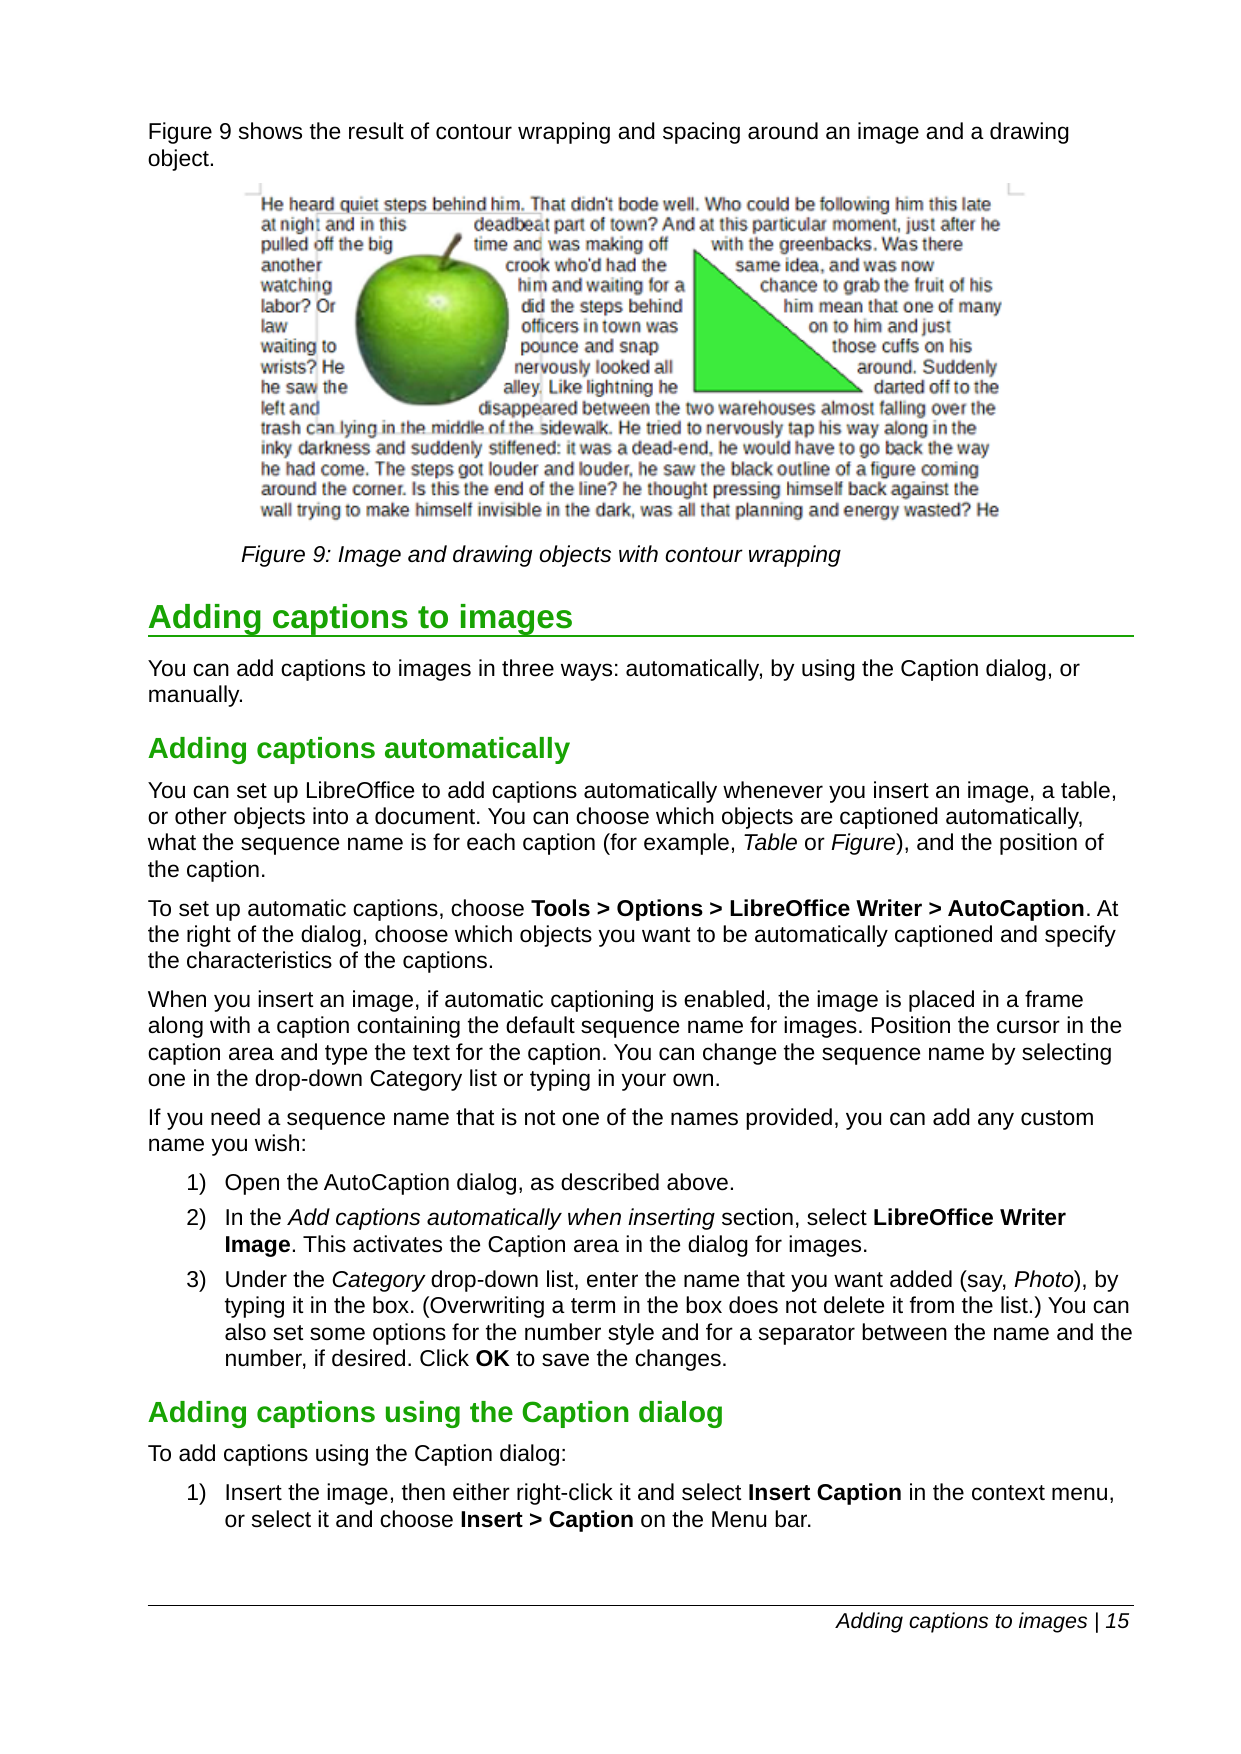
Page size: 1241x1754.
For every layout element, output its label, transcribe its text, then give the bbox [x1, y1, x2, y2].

list Open the AutoCaption dialog, as described above. [207, 1169, 1134, 1196]
list Under the Category drop-down list, enter the name that you want added (say, Photo), by typing it in the box. (Overwriting a term in the box does not delete it from the list.) You can also set some options for the number style and for a separator between the name and the number, if desired. Click OK to save the changes. [207, 1266, 1134, 1371]
text When you insert an image, if automatic captioning is enabled, the image is placed in a frame along with a caption containing the default sequence name for images. Position the cursor in the caption area and type the text for the caption. You can change the sequence name by selecting one in the drop-down Category list or typing in your own. [148, 986, 1134, 1091]
text If you need a sequence name that is not one of the names provided, you can add any custom name you wish: [148, 1104, 1134, 1157]
text Figure 9 shows the result of contour wrapping and spacing around an image and a drawing object. [148, 118, 1134, 171]
list In the Add captions automatically when inserting section, select LibreOffice Writer Image. This activates the Caption area in the dialog for images. [207, 1204, 1134, 1257]
text Figure 9: Image and drawing objects with contour wrapping [241, 541, 1041, 567]
subtitle Adding captions to images [148, 597, 1134, 635]
text You can add captions to images in three ways: automatically, by using the Caption dialog, or manually. [148, 655, 1134, 708]
subtitle Adding captions using the Caption dialog [148, 1395, 1134, 1428]
list To set up automatic captions, choose Tools > Options > LibreOffice Writer > AutoCaption. At the right of the dialog, choose which objects you want to be automatically captioned and specify the characteristics of the captions. [148, 894, 1134, 973]
subtitle Adding captions automatically [148, 731, 1134, 765]
list To add captions using the Caption dialog: [148, 1440, 1134, 1467]
list Insert the image, then either right-click it and select Insert Caption in the context menu, or select it and choose Insert > Caption on the Menu bar. [207, 1479, 1134, 1532]
text You can set up LibreOffice to add captions automatically whenever you insert an image, a table, or other objects into a document. You can choose which objects are captioned automatically, what the sequence name is for each caption (for example, Table or Figure), and the position of the caption. [148, 777, 1134, 882]
picture [240, 183, 1041, 523]
